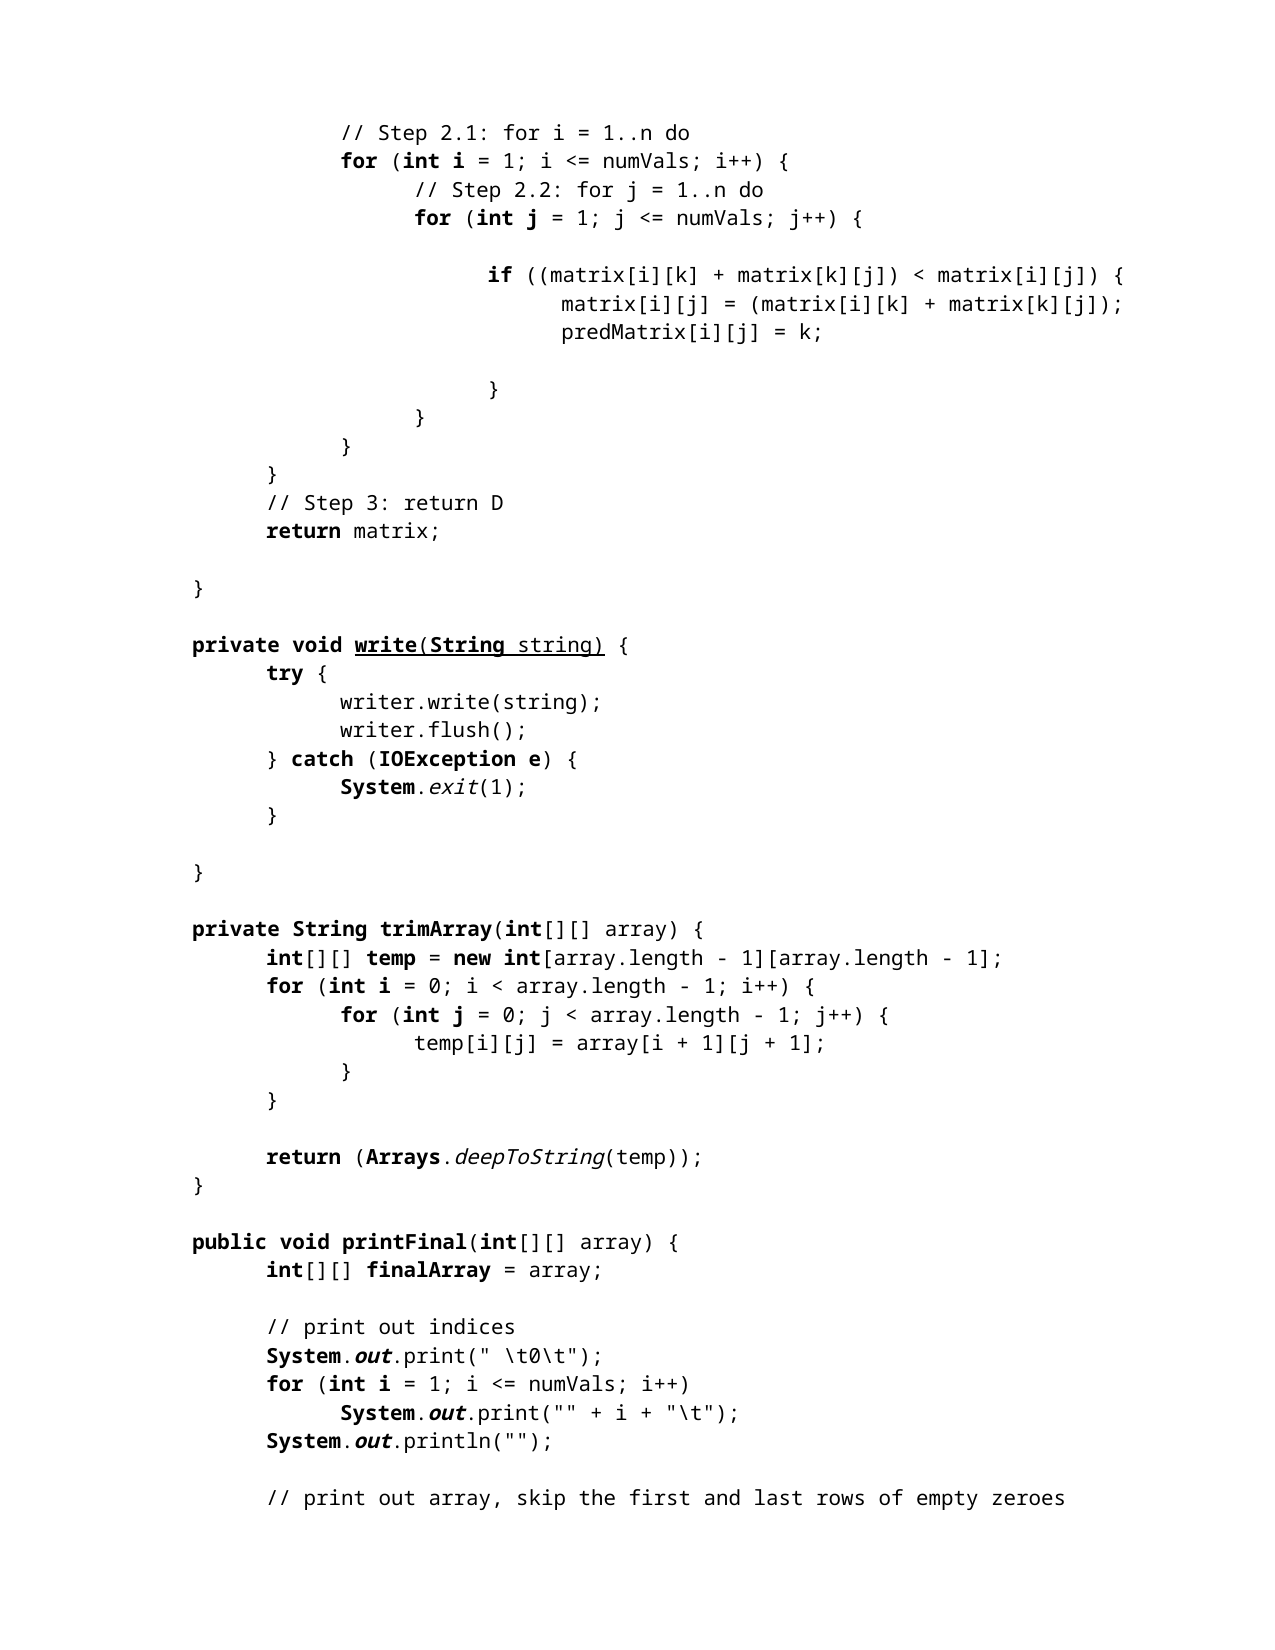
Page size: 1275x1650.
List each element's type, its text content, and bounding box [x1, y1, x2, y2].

text temp[i][j] = array[i + 1][j + 1]; [118, 1028, 1157, 1057]
text int[][] temp = new int[array.length - 1][array.length - 1]; [118, 943, 1157, 971]
text System.exit(1); [118, 772, 1157, 801]
text for (int i = 1; i <= numVals; i++) [118, 1369, 1157, 1398]
text // Step 2.2: for j = 1..n do [118, 175, 1157, 203]
text if ((matrix[i][k] + matrix[k][j]) < matrix[i][j]) { [118, 260, 1157, 289]
text private String trimArray(int[][] array) { [118, 914, 1157, 943]
text // Step 3: return D [118, 488, 1157, 516]
text } [118, 1170, 1157, 1199]
text public void printFinal(int[][] array) { [118, 1227, 1157, 1256]
text predMatrix[i][j] = k; [118, 317, 1157, 346]
text } [118, 402, 1157, 431]
text } [118, 857, 1157, 886]
text return matrix; [118, 516, 1157, 545]
text for (int i = 0; i < array.length - 1; i++) { [118, 971, 1157, 1000]
text writer.flush(); [118, 715, 1157, 744]
text return (Arrays.deepToString(temp)); [118, 1142, 1157, 1170]
text } [118, 374, 1157, 402]
text } [118, 573, 1157, 602]
text // print out indices [118, 1312, 1157, 1341]
text System.out.print(" \t0\t"); [118, 1341, 1157, 1369]
text for (int j = 0; j < array.length - 1; j++) { [118, 1000, 1157, 1028]
text for (int i = 1; i <= numVals; i++) { [118, 147, 1157, 175]
text System.out.print("" + i + "\t"); [118, 1398, 1157, 1426]
text } [118, 1057, 1157, 1085]
text matrix[i][j] = (matrix[i][k] + matrix[k][j]); [118, 289, 1157, 317]
text } [118, 431, 1157, 459]
text // print out array, skip the first and last rows of empty zeroes [118, 1483, 1157, 1512]
text } catch (IOException e) { [118, 744, 1157, 772]
text private void write(String string) { [118, 630, 1157, 658]
text } [118, 1085, 1157, 1113]
text // Step 2.1: for i = 1..n do [118, 118, 1157, 147]
text System.out.println(""); [118, 1426, 1157, 1455]
text } [118, 459, 1157, 488]
text writer.write(string); [118, 687, 1157, 715]
text } [118, 801, 1157, 829]
text try { [118, 658, 1157, 687]
text for (int j = 1; j <= numVals; j++) { [118, 203, 1157, 232]
text int[][] finalArray = array; [118, 1256, 1157, 1284]
